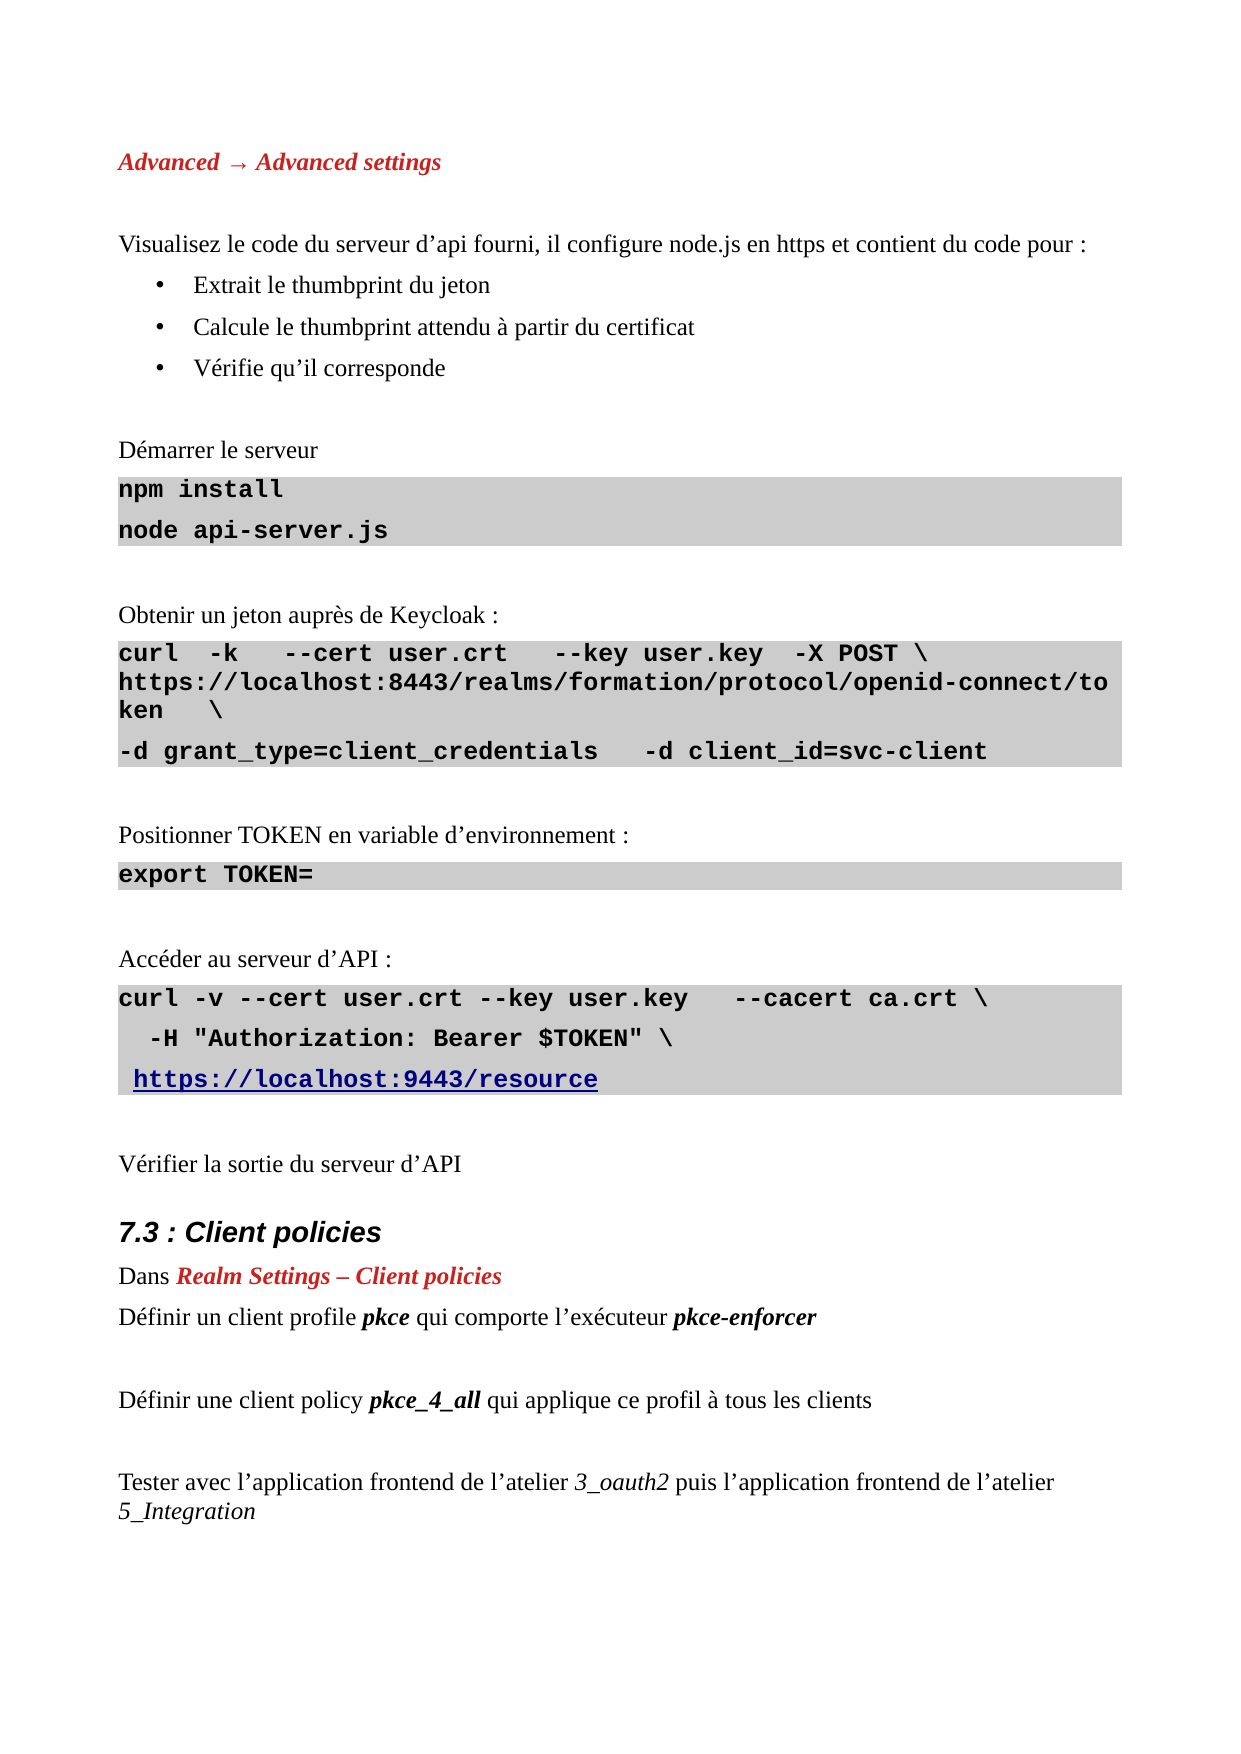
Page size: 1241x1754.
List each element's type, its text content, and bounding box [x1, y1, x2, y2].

text npm install [118, 477, 1122, 505]
text -H "Authorization: Bearer $TOKEN" \ [118, 1026, 1122, 1054]
text -d grant_type=client_credentials -d client_id=svc-client [118, 738, 1122, 767]
text Obtenir un jeton auprès de Keycloak : [118, 600, 1122, 628]
text Accéder au serveur d’API : [118, 944, 1122, 973]
text Définir une client policy pkce_4_all qui applique ce profil à tous les clients [118, 1385, 1122, 1414]
text https://localhost:9443/resource [118, 1067, 1122, 1095]
text Tester avec l’application frontend de l’atelier 3_oauth2 puis l’application frontend de l’atelier 5_Integration [118, 1467, 1122, 1525]
subtitle 7.3 : Client policies [118, 1215, 1122, 1249]
text Advanced → Advanced settings [118, 118, 1122, 176]
text curl -k --cert user.crt --key user.key -X POST \ https://localhost:8443/realms/formation/protocol/openid-connect/token \ [118, 641, 1122, 726]
text Positionner TOKEN en variable d’environnement : [118, 821, 1122, 849]
list Vérifie qu’il corresponde [156, 353, 1122, 382]
text Dans Realm Settings – Client policies [118, 1261, 1122, 1290]
list Extrait le thumbprint du jeton [156, 271, 1122, 299]
text export TOKEN= [118, 862, 1122, 890]
text Définir un client profile pkce qui comporte l’exécuteur pkce-enforcer [118, 1302, 1122, 1331]
text Vérifier la sortie du serveur d’API [118, 1149, 1122, 1178]
text curl -v --cert user.crt --key user.key --cacert ca.crt \ [118, 985, 1122, 1013]
text node api-server.js [118, 518, 1122, 546]
list Calcule le thumbprint attendu à partir du certificat [156, 312, 1122, 341]
text Démarrer le serveur [118, 436, 1122, 464]
text Visualisez le code du serveur d’api fourni, il configure node.js en https et contient du code pour : [118, 229, 1122, 258]
